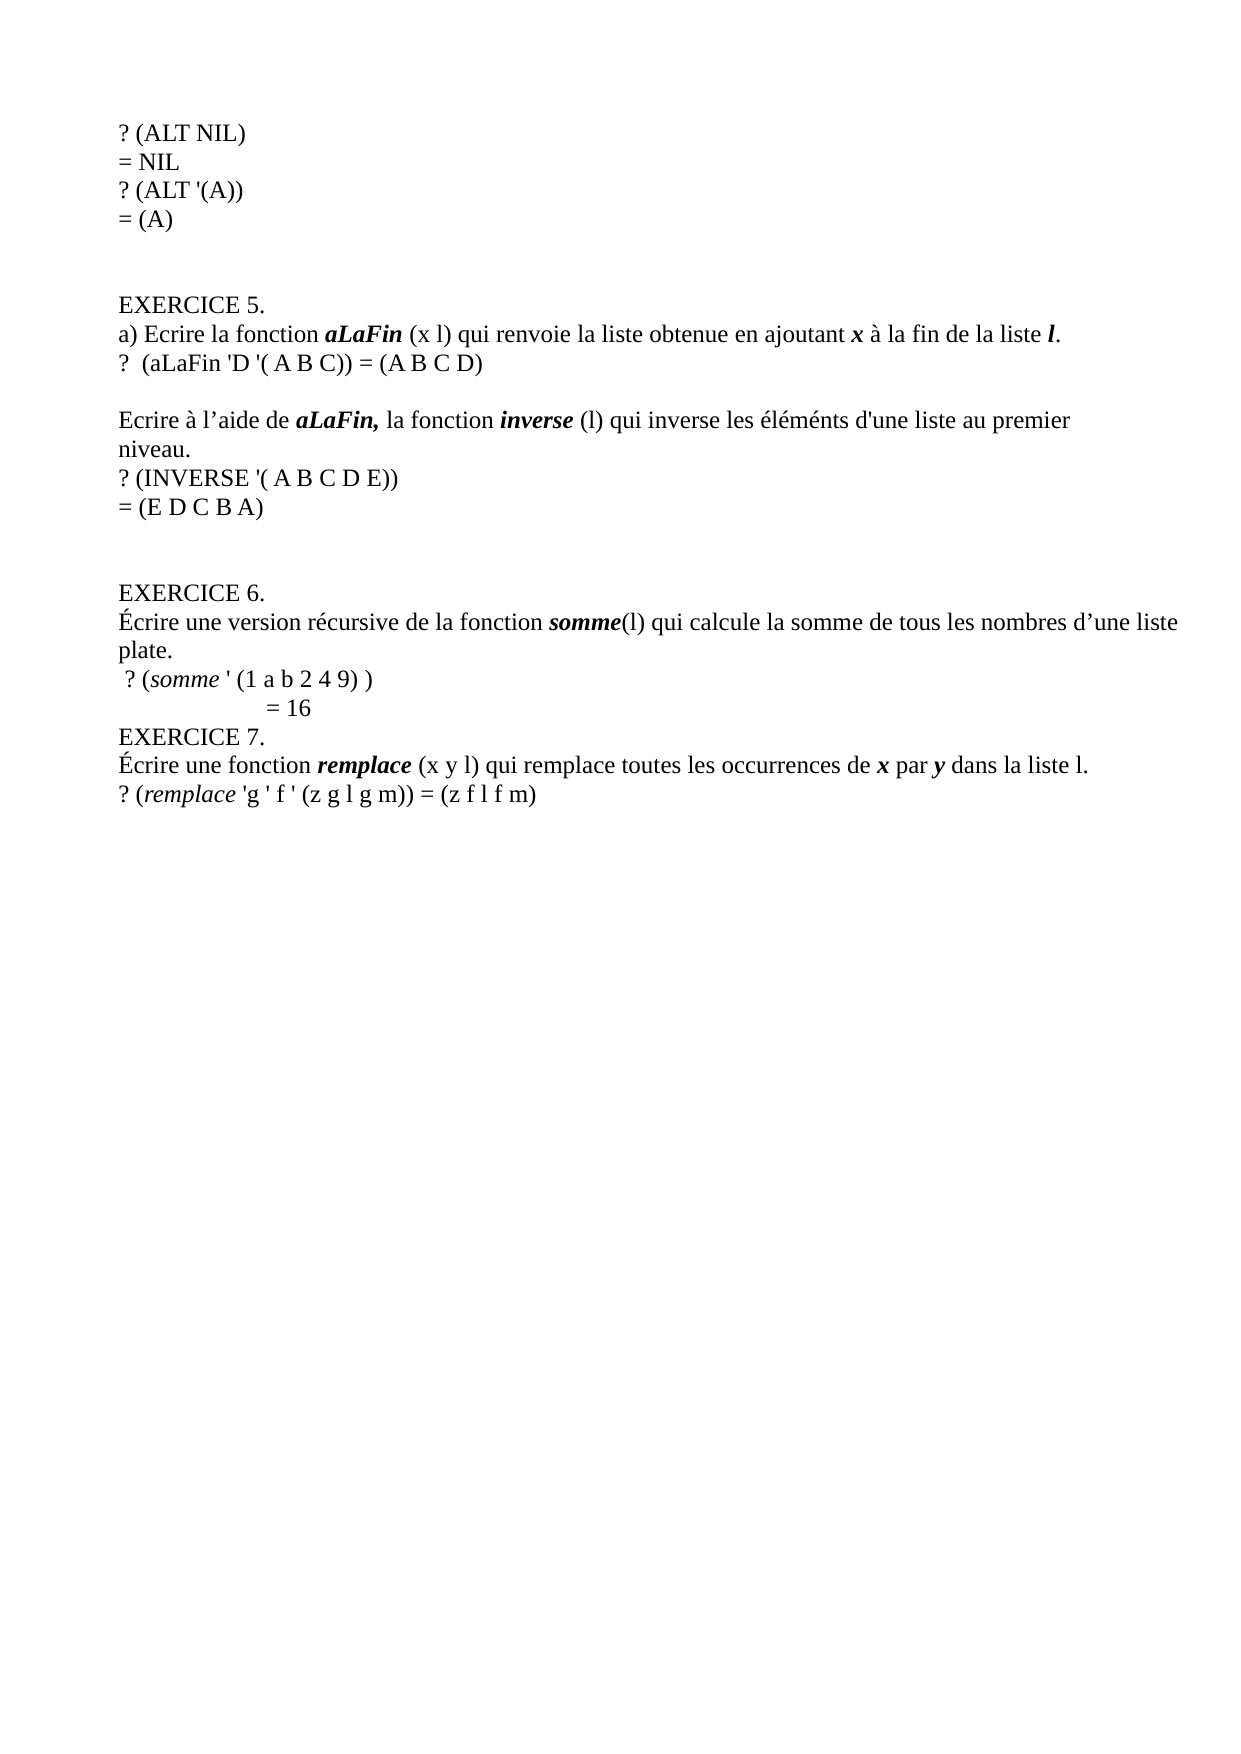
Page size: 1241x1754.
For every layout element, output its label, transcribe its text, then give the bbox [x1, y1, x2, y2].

text ? (somme ' (1 a b 2 4 9) ) [118, 664, 1182, 693]
text a) Ecrire la fonction aLaFin (x l) qui renvoie la liste obtenue en ajoutant x à la fin de la liste l. [118, 319, 1122, 348]
text ? (INVERSE '( A B C D E)) [118, 463, 1122, 492]
text ? (ALT NIL) [118, 118, 1122, 147]
text Ecrire à l’aide de aLaFin, la fonction inverse (l) qui inverse les éléménts d'une liste au premier niveau. [118, 406, 1122, 463]
text ? (remplace 'g ' f ' (z g l g m)) = (z f l f m) [118, 779, 1122, 808]
text = (E D C B A) [118, 492, 1122, 521]
text = 16 [118, 693, 1182, 722]
text EXERCICE 5. [118, 291, 1122, 319]
text = NIL [118, 147, 1122, 176]
text EXERCICE 6. [118, 578, 1122, 607]
text Écrire une fonction remplace (x y l) qui remplace toutes les occurrences de x par y dans la liste l. [118, 751, 1122, 779]
text EXERCICE 7. [118, 722, 1122, 751]
text ? (ALT '(A)) [118, 176, 1122, 204]
text Écrire une version récursive de la fonction somme(l) qui calcule la somme de tous les nombres d’une liste plate. [118, 607, 1182, 664]
text ? (aLaFin 'D '( A B C)) = (A B C D) [118, 348, 1122, 377]
text = (A) [118, 204, 1122, 233]
